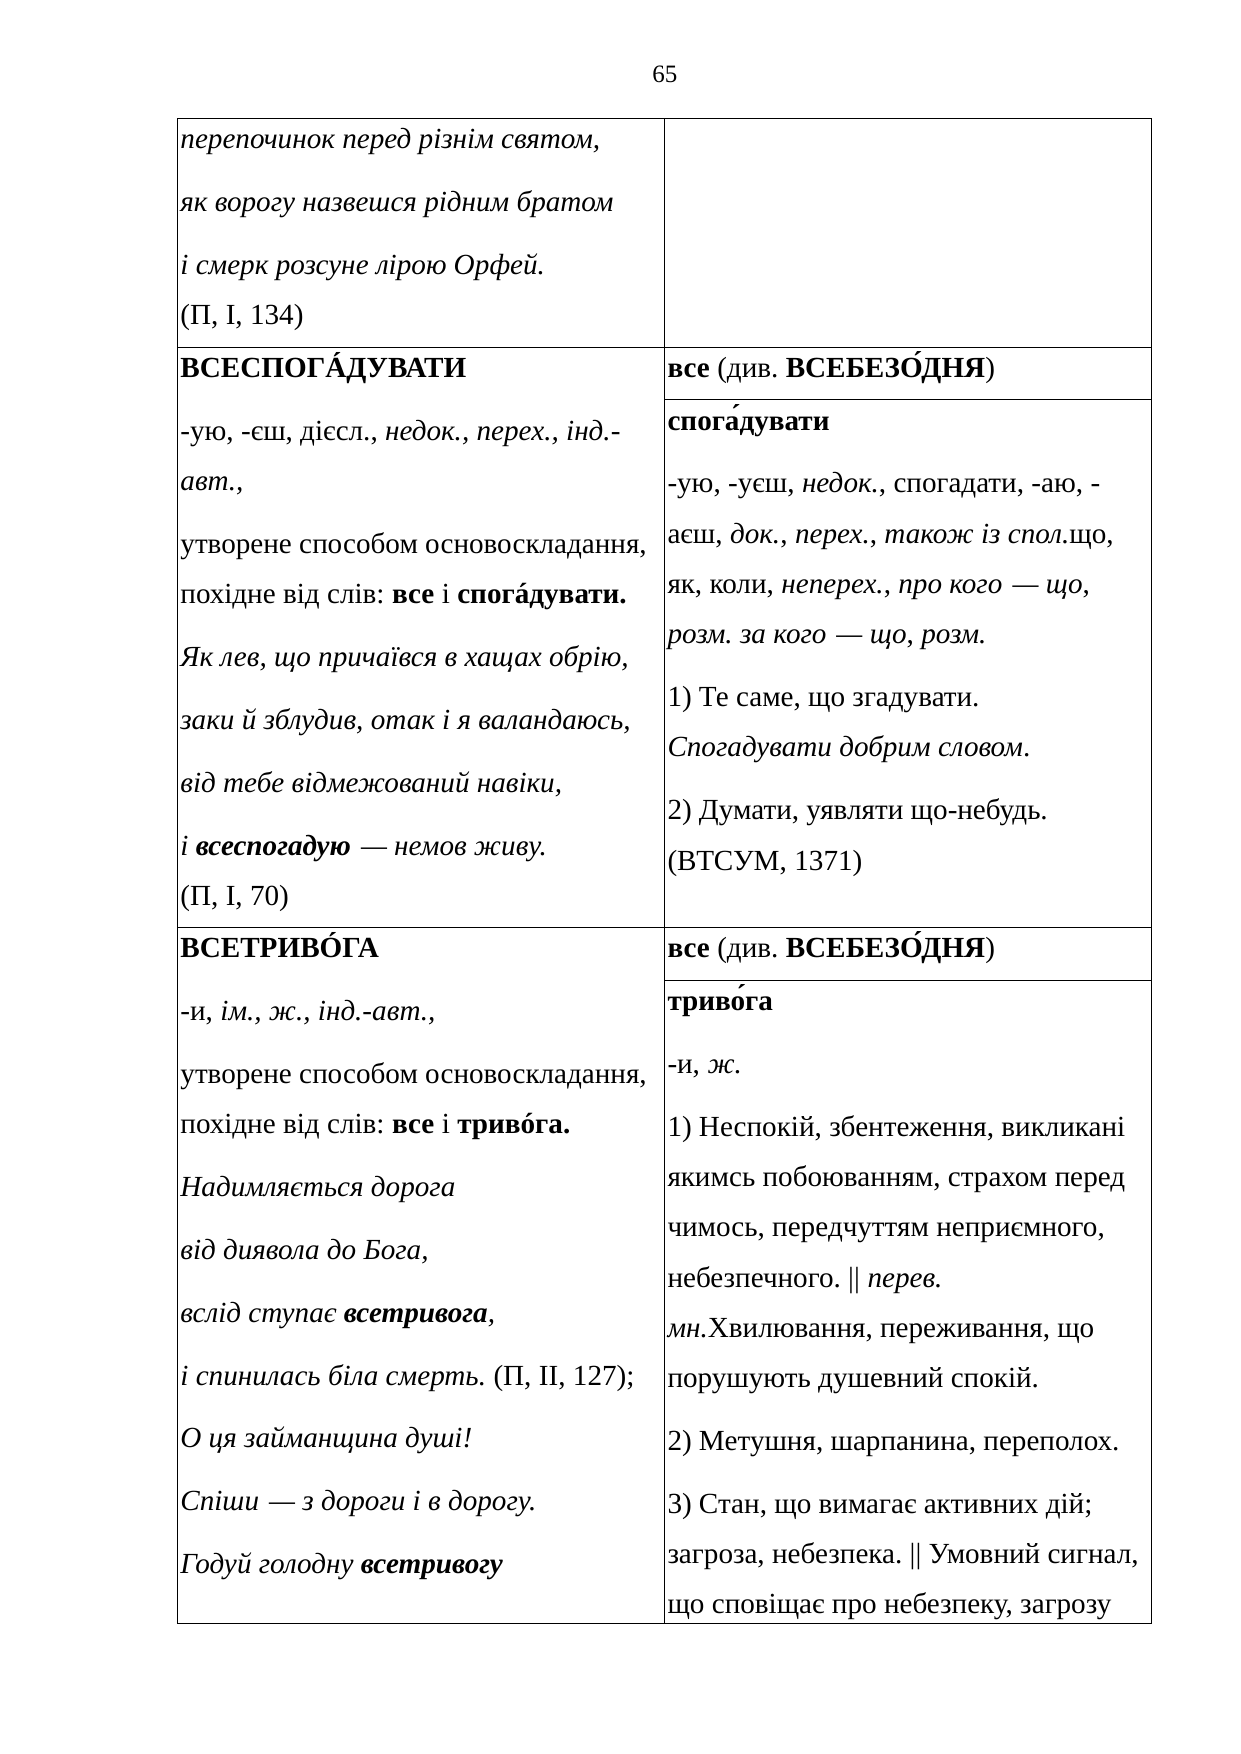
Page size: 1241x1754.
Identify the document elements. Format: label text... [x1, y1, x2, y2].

table_cell ВСЕСПОГÁДУВАТИ -ую, -єш, дієсл., недок., перех., інд.-авт., утворене способом основоскладання, похідне від слів: все і спогáдувати. Як лев, що причаївся в хащах обрію, заки й зблудив, отак і я валандаюсь, від тебе відмежований навіки, і всеспогадую — немов живу. (П, І, 70) [178, 348, 664, 927]
table_cell триво́га -и, ж. 1) Неспокій, збентеження, викликані якимсь побоюванням, страхом перед чимось, передчуттям неприємного, небезпечного. || перев. мн.Хвилювання, переживання, що порушують душевний спокій. 2) Метушня, шарпанина, переполох. 3) Стан, що вимагає активних дій; загроза, небезпека. || Умовний сигнал, що сповіщає про небезпеку, загрозу [665, 981, 1151, 1623]
table_cell все (див. ВСЕБЕЗО́ДНЯ) [665, 928, 1151, 979]
table_cell ВСЕТРИВÓГА -и, ім., ж., інд.-авт., утворене способом основоскладання, похідне від слів: все і тривóга. Надимляється дорога від диявола до Бога, вслід ступає всетривога, і спинилась біла смерть. (П, ІІ, 127); О ця займанщина душі! Спіши — з дороги і в дорогу. Годуй голодну всетривогу [178, 928, 664, 1623]
table_cell все (див. ВСЕБЕЗО́ДНЯ) [665, 348, 1151, 399]
table_cell спога́дувати -ую, -уєш, недок., спогадати, -аю, -аєш, док., перех., також із спол.що, як, коли, неперех., про кого — що, розм. за кого — що, розм. 1) Те саме, що згадувати. Спогадувати добрим словом. 2) Думати, уявляти що-небудь. (ВТСУМ, 1371) [665, 400, 1151, 927]
table_cell [665, 119, 1151, 347]
table_cell - перепочинок перед різнім святом, як ворогу назвешся рідним братом і смерк розсуне лірою Орфей. (П, І, 134) [178, 119, 664, 347]
